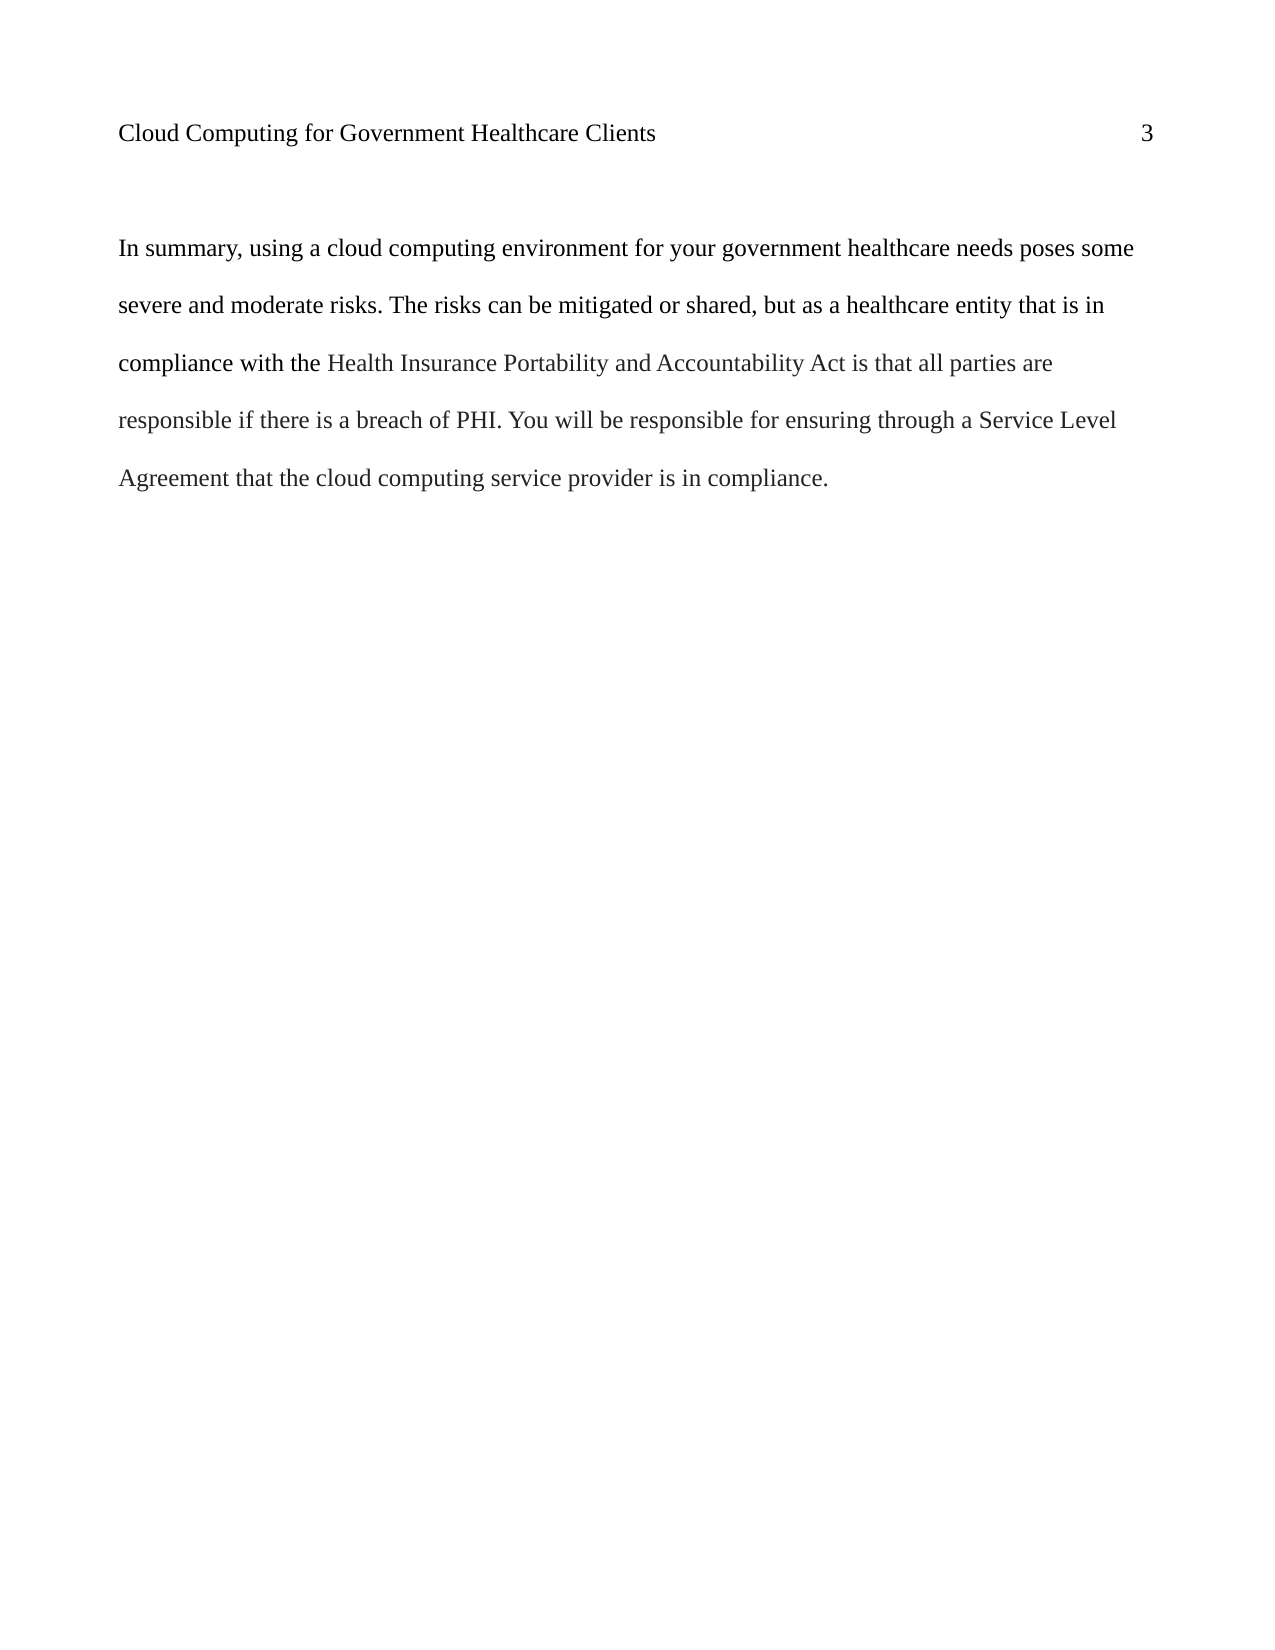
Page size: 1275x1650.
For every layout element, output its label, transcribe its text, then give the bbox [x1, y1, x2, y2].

text Cloud Computing for Government Healthcare Clients 3 [118, 118, 1157, 147]
text In summary, using a cloud computing environment for your government healthcare needs poses some severe and moderate risks. The risks can be mitigated or shared, but as a healthcare entity that is in compliance with the Health Insurance Portability and Accountability Act is that all parties are responsible if there is a breach of PHI. You will be responsible for ensuring through a Service Level Agreement that the cloud computing service provider is in compliance. [118, 233, 1157, 492]
